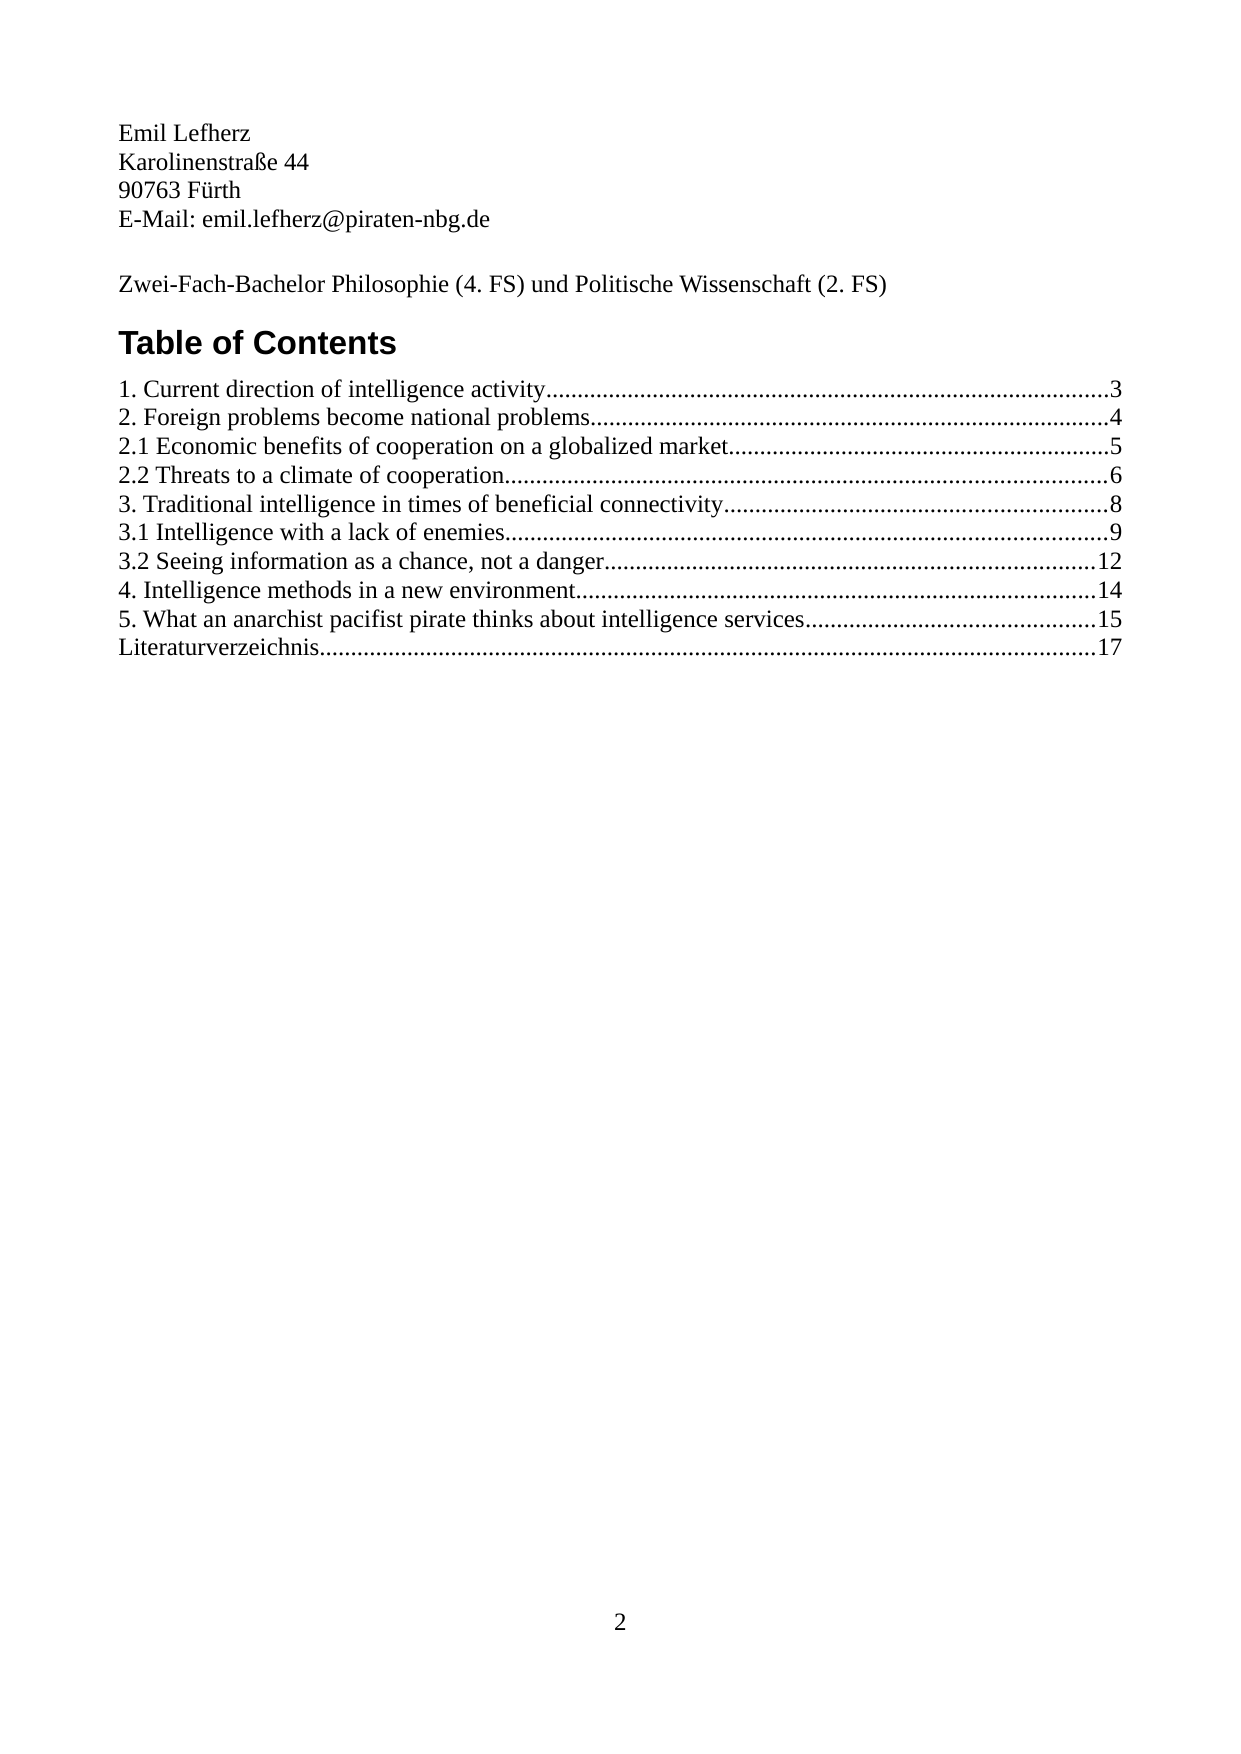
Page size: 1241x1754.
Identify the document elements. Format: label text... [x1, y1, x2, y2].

text Zwei-Fach-Bachelor Philosophie (4. FS) und Politische Wissenschaft (2. FS) [118, 269, 1122, 298]
text 2. Foreign problems become national problems 4 [118, 402, 1122, 431]
text 3. Traditional intelligence in times of beneficial connectivity 8 [118, 489, 1122, 517]
text Literaturverzeichnis 17 [118, 632, 1122, 661]
text 1. Current direction of intelligence activity 3 [118, 374, 1122, 402]
text 2.2 Threats to a climate of cooperation 6 [118, 460, 1122, 489]
text Karolinenstraße 44 [118, 147, 1122, 176]
text 90763 Fürth [118, 176, 1122, 204]
text 3.1 Intelligence with a lack of enemies 9 [118, 517, 1122, 546]
text 5. What an anarchist pacifist pirate thinks about intelligence services 15 [118, 604, 1122, 632]
text 4. Intelligence methods in a new environment 14 [118, 575, 1122, 604]
text 3.2 Seeing information as a chance, not a danger 12 [118, 546, 1122, 575]
text 2.1 Economic benefits of cooperation on a globalized market 5 [118, 431, 1122, 460]
text E-Mail: emil.lefherz@piraten-nbg.de [118, 204, 1122, 233]
text Emil Lefherz [118, 118, 1122, 147]
subtitle Table of Contents [118, 323, 1122, 361]
